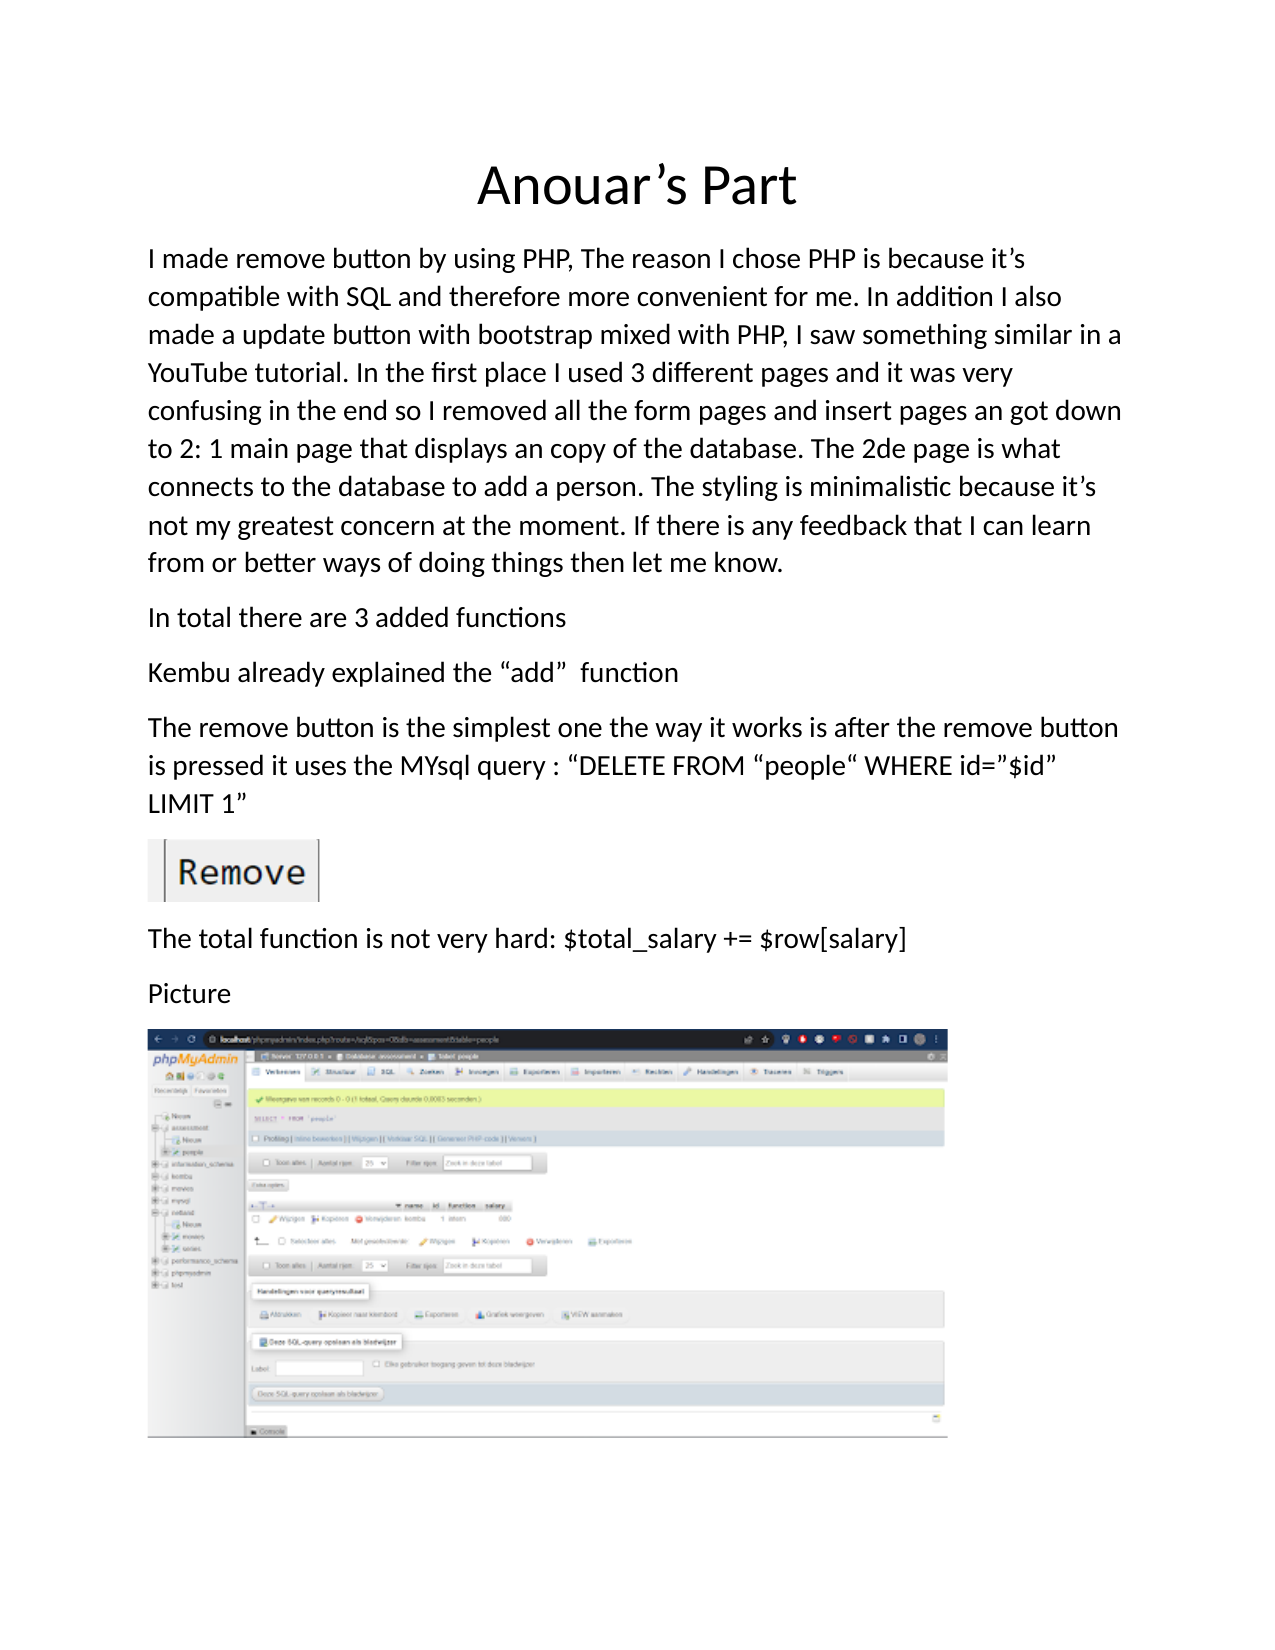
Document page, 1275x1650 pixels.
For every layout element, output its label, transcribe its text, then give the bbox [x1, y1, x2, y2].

text The total function is not very hard: $total_salary += $row[salary] [148, 920, 1127, 956]
text Kembu already explained the “add” function [148, 654, 1127, 689]
text I made remove button by using PHP, The reason I chose PHP is because it’s compatible with SQL and therefore more convenient for me. In addition I also made a update button with bootstrap mixed with PHP, I saw something similar in a YouTube tutorial. In the first place I used 3 different pages and it was very confusing in the end so I removed all the form pages and insert pages an got down to 2: 1 main page that displays an copy of the database. The 2de page is what connects to the database to add a person. The styling is minimalistic because it’s not my greatest concern at the moment. If there is any feedback that I can learn from or better ways of doing things then let me know. [148, 240, 1127, 580]
text In total there are 3 added functions [148, 599, 1127, 635]
text The remove button is the simplest one the way it works is after the remove button is pressed it uses the MYsql query : “DELETE FROM “people“ WHERE id=”$id” LIMIT 1” [148, 709, 1127, 820]
text Anouar’s Part [148, 148, 1127, 219]
text Picture [148, 975, 1127, 1011]
